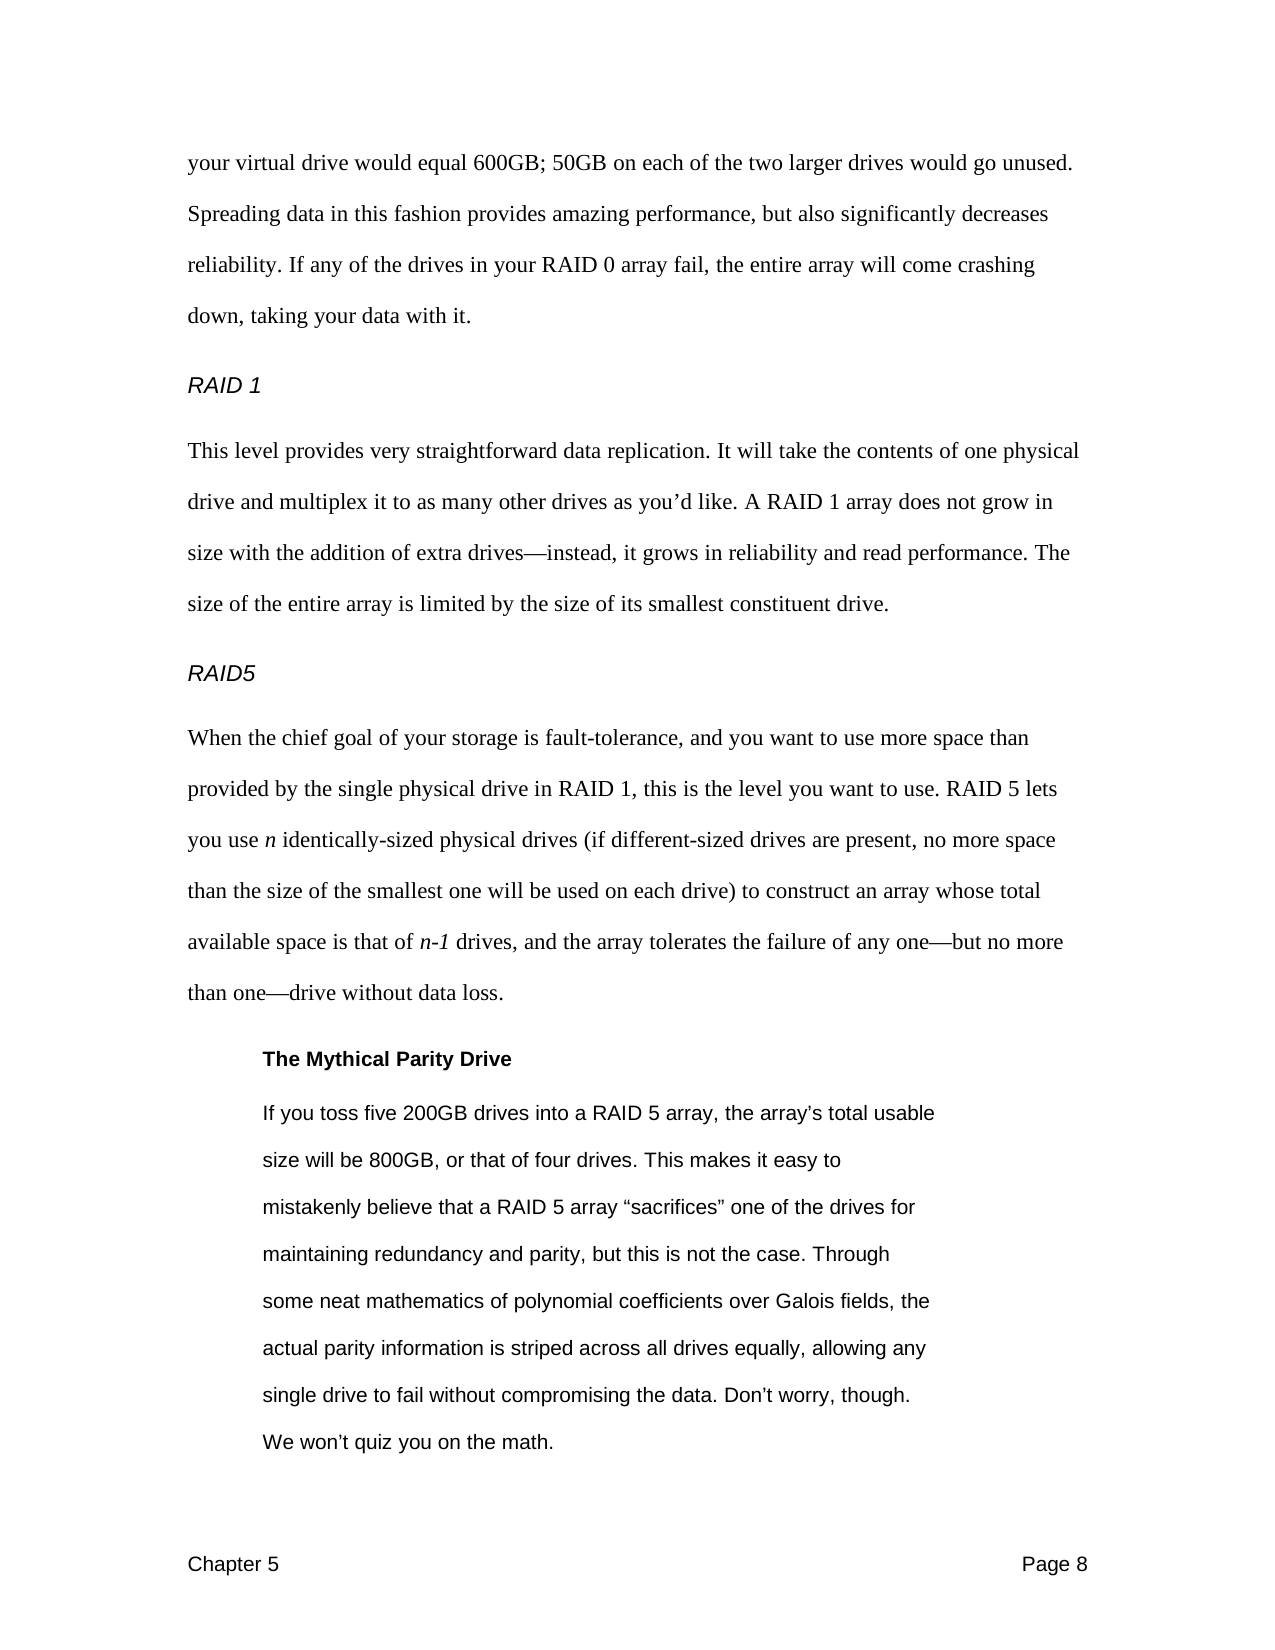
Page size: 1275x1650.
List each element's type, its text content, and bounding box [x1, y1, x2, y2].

text RAID 1 [187, 373, 1087, 399]
text If you toss five 200GB drives into a RAID 5 array, the array’s total usable size will be 800GB, or that of four drives. This makes it easy to mistakenly believe that a RAID 5 array “sacrifices” one of the drives for maintaining redundancy and parity, but this is not the case. Through some neat mathematics of polynomial coefficients over Galois fields, the actual parity information is striped across all drives equally, allowing any single drive to fail without compromising the data. Don’t worry, though. We won’t quiz you on the math. [262, 1101, 937, 1454]
text RAID5 [187, 660, 1087, 686]
text The Mythical Parity Drive [262, 1048, 937, 1071]
text your virtual drive would equal 600GB; 50GB on each of the two larger drives would go unused. Spreading data in this fashion provides amazing performance, but also significantly decreases reliability. If any of the drives in your RAID 0 array fail, the entire array will come crashing down, taking your data with it. [187, 150, 1087, 329]
text When the chief goal of your storage is fault-tolerance, and you want to use more space than provided by the single physical drive in RAID 1, this is the level you want to use. RAID 5 lets you use n identically-sized physical drives (if different-sized drives are present, no more space than the size of the smallest one will be used on each drive) to construct an array whose total available space is that of n-1 drives, and the array tolerates the failure of any one—but no more than one—drive without data loss. [187, 725, 1087, 1006]
text This level provides very straightforward data replication. It will take the contents of one physical drive and multiplex it to as many other drives as you’d like. A RAID 1 array does not grow in size with the addition of extra drives—instead, it grows in reliability and read performance. The size of the entire array is limited by the size of its smallest constituent drive. [187, 437, 1087, 616]
